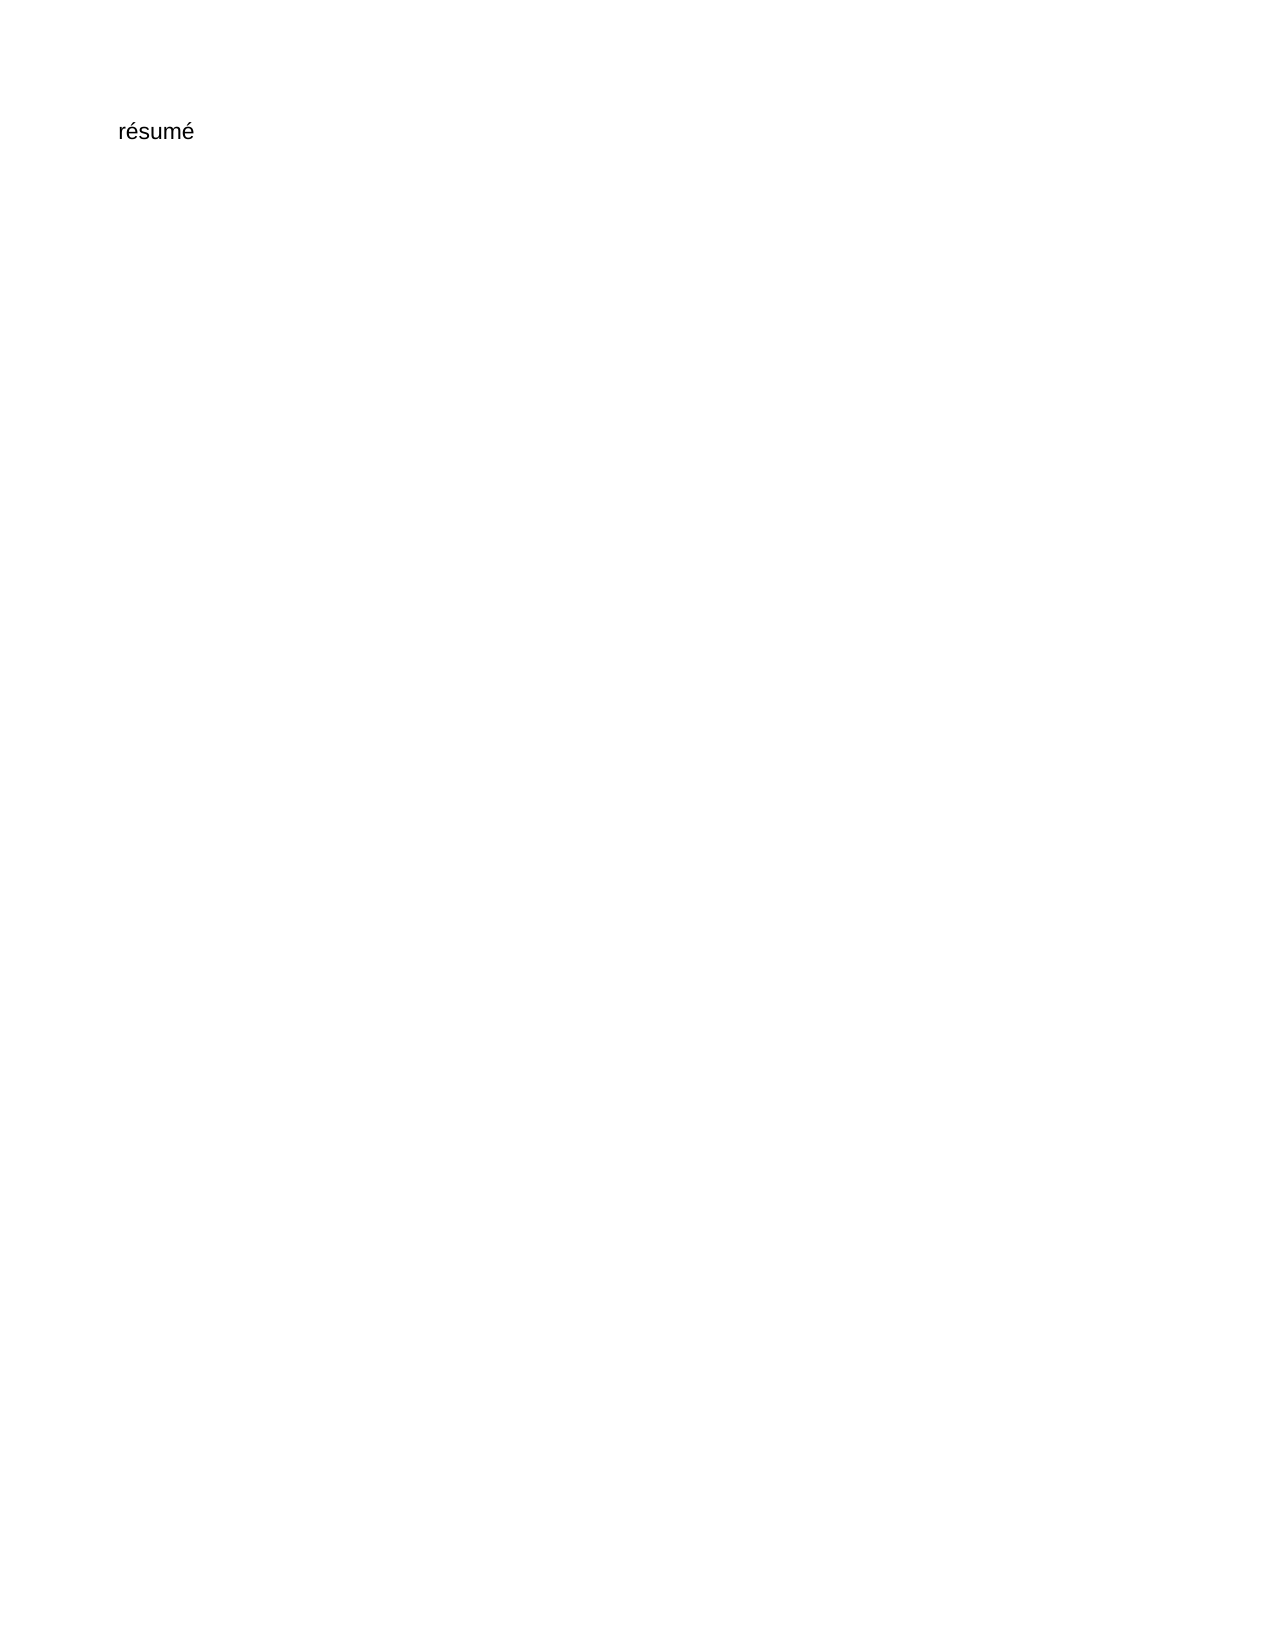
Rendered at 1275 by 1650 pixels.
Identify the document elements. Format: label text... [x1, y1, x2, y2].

text résumé [118, 118, 1157, 144]
